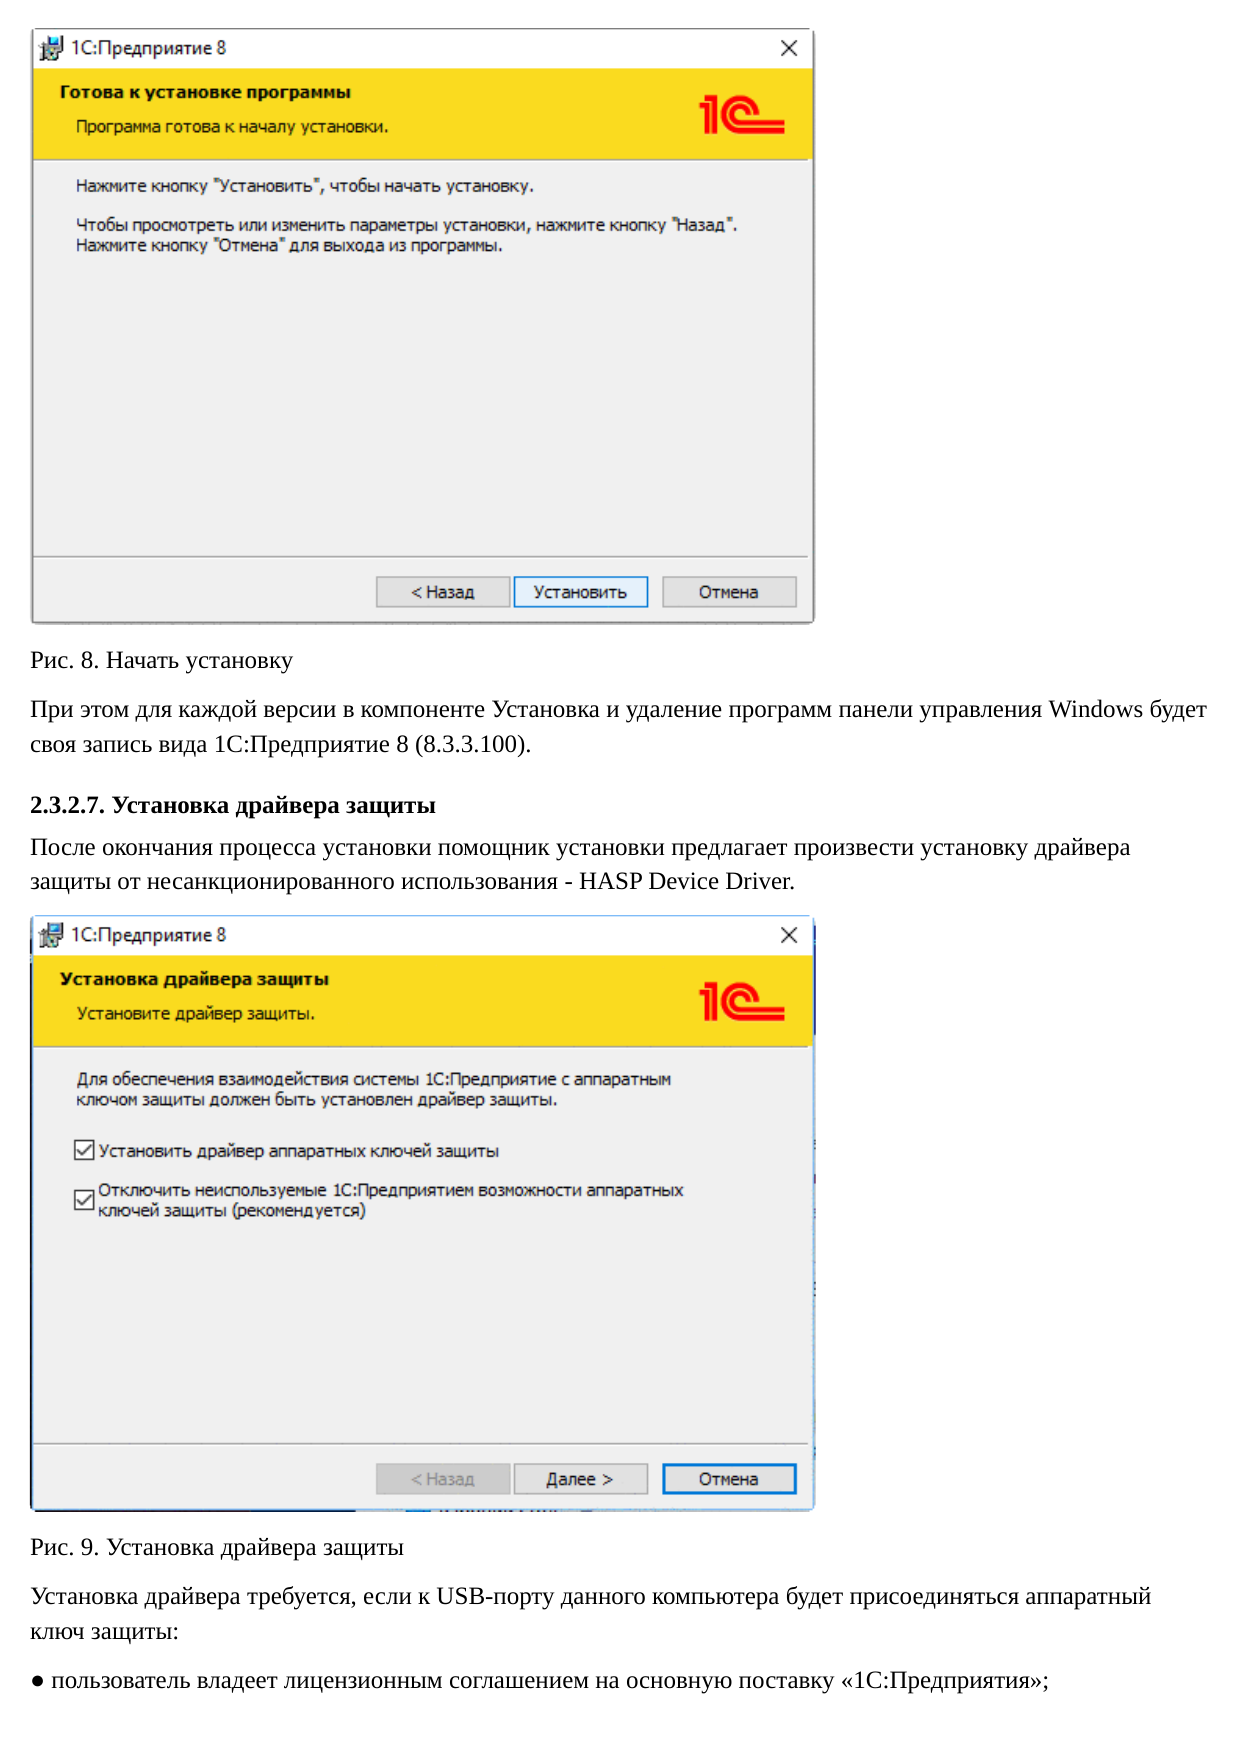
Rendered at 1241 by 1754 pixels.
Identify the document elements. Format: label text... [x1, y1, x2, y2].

text При этом для каждой версии в компоненте Установка и удаление программ панели управления Windows будет своя запись вида 1С:Предприятие 8 (8.3.3.100). [30, 694, 1211, 758]
picture [29, 915, 816, 1512]
picture [29, 28, 816, 625]
subtitle 2.3.2.7. Установка драйвера защиты [30, 790, 1211, 819]
text После окончания процесса установки помощник установки предлагает произвести установку драйвера защиты от несанкционированного использования ‑ HASP Device Driver. [30, 832, 1211, 895]
text Установка драйвера требуется, если к USB-порту данного компьютера будет присоединяться аппаратный ключ защиты: [30, 1581, 1211, 1645]
text ● пользователь владеет лицензионным соглашением на основную поставку «1С:Предприятия»; [30, 1665, 1211, 1694]
text Рис. 9. Установка драйвера защиты [30, 1532, 1211, 1561]
text Рис. 8. Начать установку [30, 645, 1211, 674]
